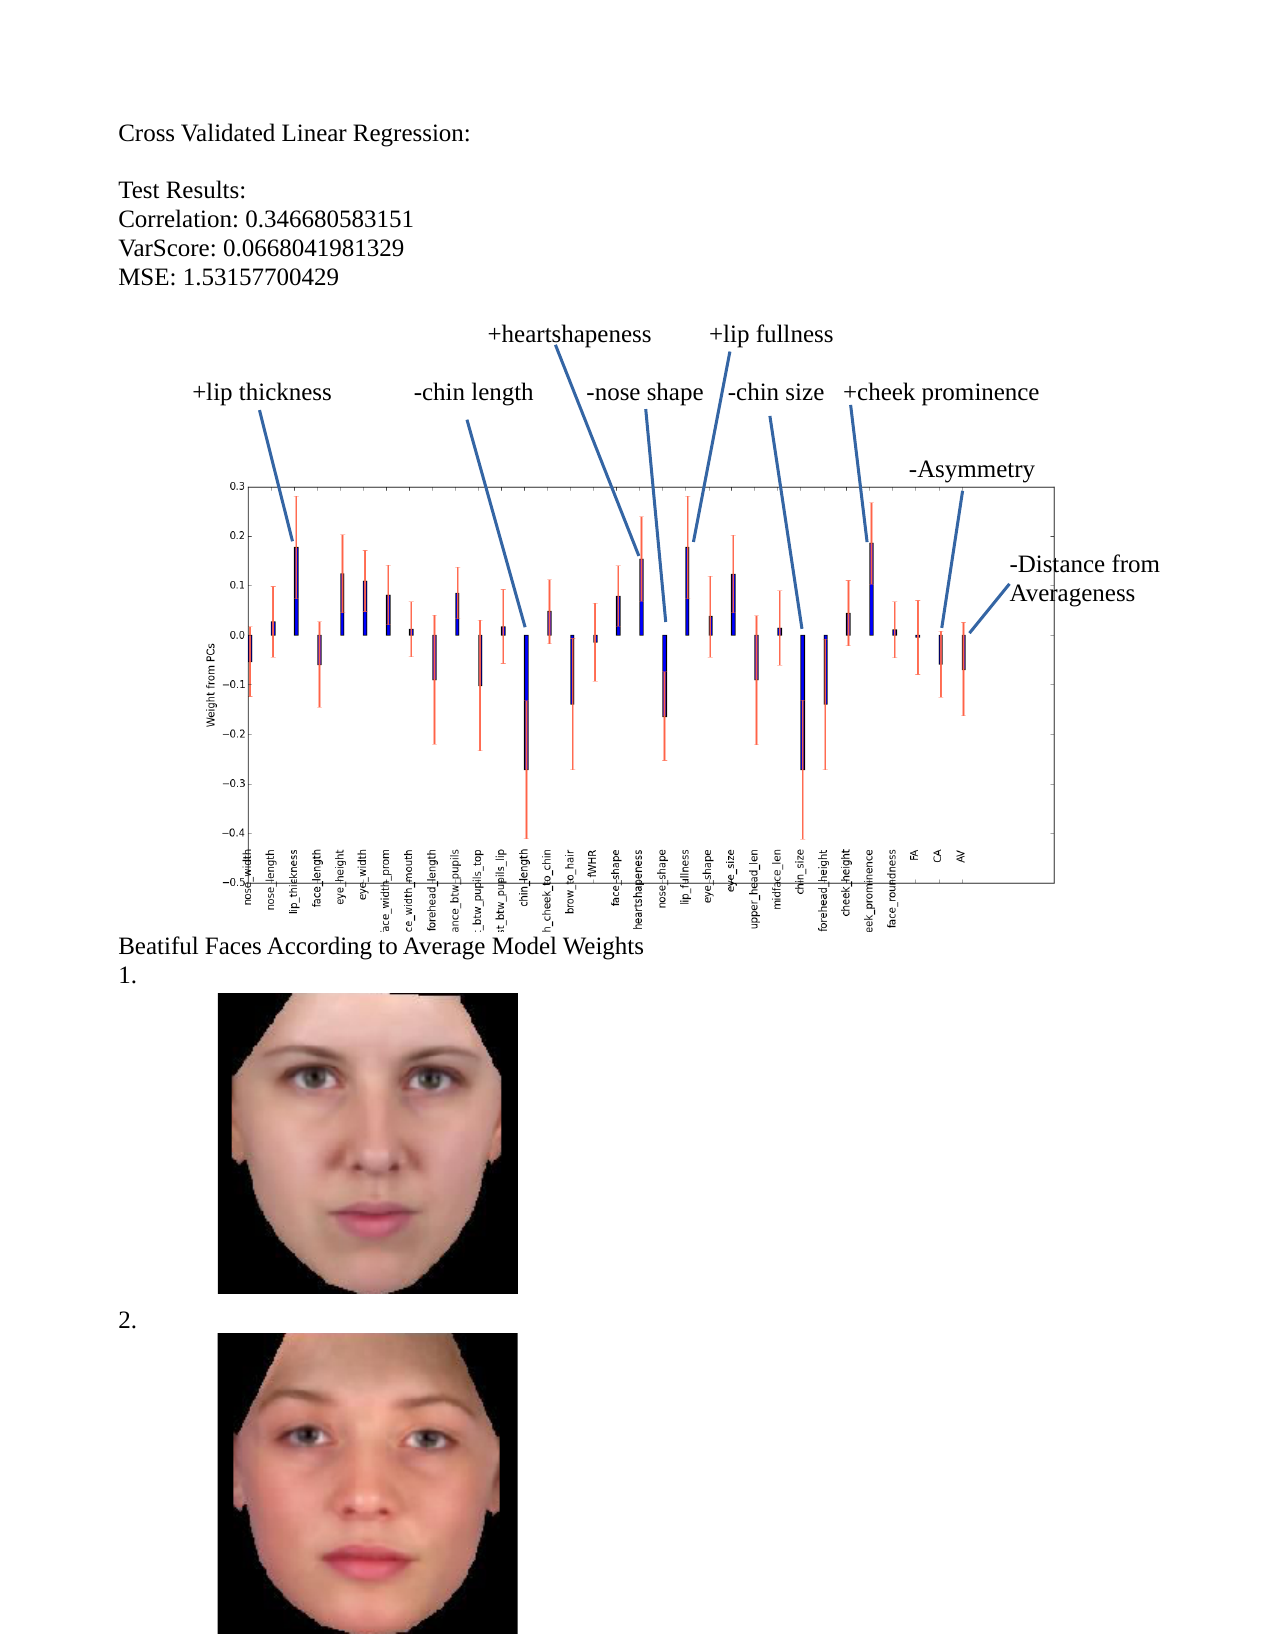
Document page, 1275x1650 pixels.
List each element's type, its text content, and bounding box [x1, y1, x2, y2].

text Beatiful Faces According to Average Model Weights [118, 932, 1157, 960]
text Cross Validated Linear Regression: [118, 118, 1157, 147]
picture [217, 1333, 518, 1634]
text Test Results: [118, 176, 1157, 204]
picture [217, 993, 518, 1294]
text -chin size +cheek prominence [722, 377, 1157, 406]
text VarScore: 0.0668041981329 [118, 233, 1157, 262]
text MSE: 1.53157700429 [118, 262, 1157, 291]
text +heartshapeness +lip fullness [118, 319, 1157, 348]
picture [118, 437, 1157, 932]
text 1. [118, 960, 1157, 989]
text Correlation: 0.346680583151 [118, 204, 1157, 233]
text +lip thickness -chin length [118, 377, 577, 406]
text 2. [118, 1305, 1157, 1334]
text -nose shape [571, 377, 723, 406]
